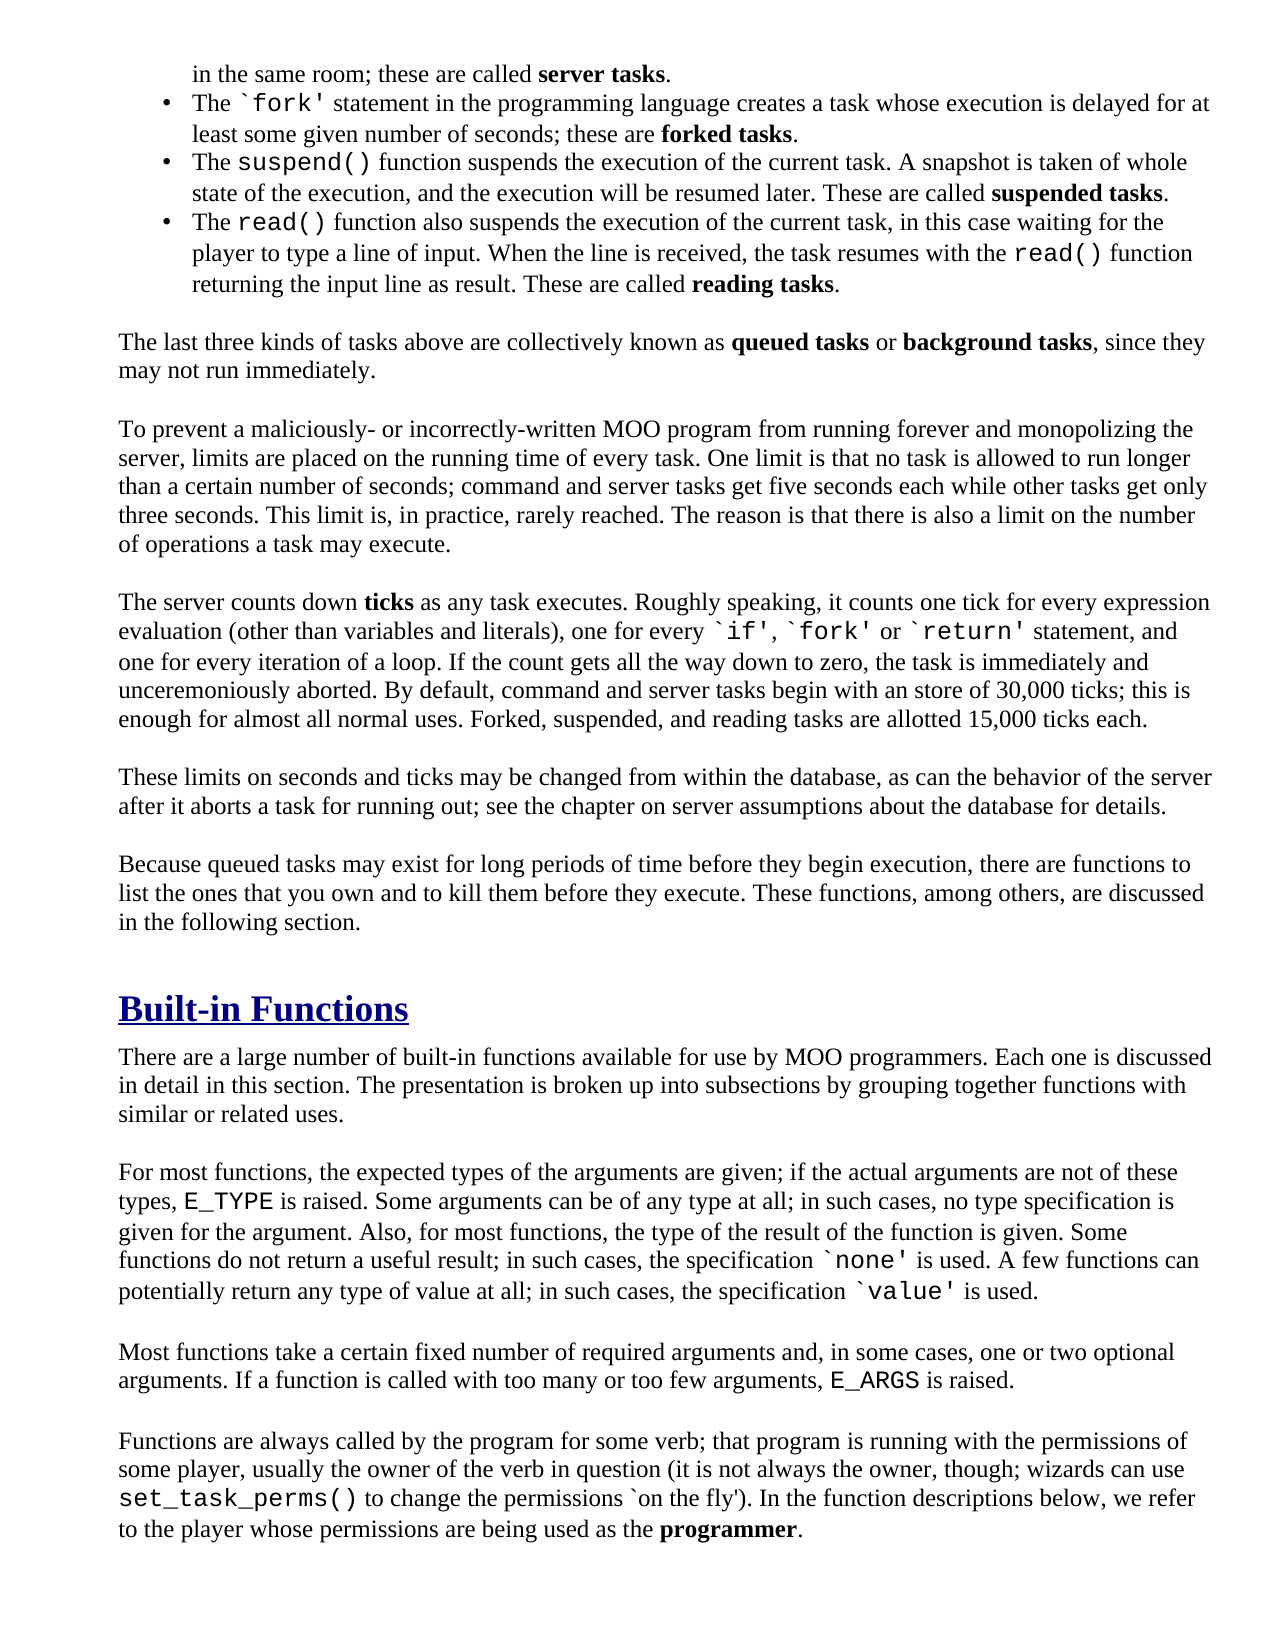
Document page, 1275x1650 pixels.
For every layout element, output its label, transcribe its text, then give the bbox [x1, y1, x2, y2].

text The server counts down ticks as any task executes. Roughly speaking, it counts one tick for every expression evaluation (other than variables and literals), one for every `if', `fork' or `return' statement, and one for every iteration of a loop. If the count gets all the way down to zero, the task is immediately and unceremoniously aborted. By default, command and server tasks begin with an store of 30,000 ticks; this is enough for almost all normal uses. Forked, suspended, and reading tasks are allotted 15,000 ticks each. [118, 587, 1216, 733]
list The read() function also suspends the execution of the current task, in this case waiting for the player to type a line of input. When the line is received, the task resumes with the read() function returning the input line as result. These are called reading tasks. [162, 207, 1216, 297]
text There are a large number of built-in functions available for use by MOO programmers. Each one is discussed in detail in this section. The presentation is broken up into subsections by grouping together functions with similar or related uses. [118, 1042, 1216, 1128]
text These limits on seconds and ticks may be changed from within the database, as can the behavior of the server after it aborts a task for running out; see the chapter on server assumptions about the database for details. [118, 762, 1216, 820]
text Functions are always called by the program for some verb; that program is running with the permissions of some player, usually the owner of the verb in question (it is not always the owner, though; wizards can use set_task_perms() to change the permissions `on the fly'). In the function descriptions below, we refer to the player whose permissions are being used as the programmer. [118, 1426, 1216, 1543]
list The `fork' statement in the programming language creates a task whose execution is delayed for at least some given number of seconds; these are forked tasks. [162, 88, 1216, 147]
subtitle Built-in Functions [118, 986, 1216, 1029]
text Because queued tasks may exist for long periods of time before they begin execution, there are functions to list the ones that you own and to kill them before they execute. These functions, among others, are discussed in the following section. [118, 849, 1216, 936]
text The last three kinds of tasks above are collectively known as queued tasks or background tasks, since they may not run immediately. [118, 327, 1216, 384]
text Most functions take a certain fixed number of required arguments and, in some cases, one or two optional arguments. If a function is called with too many or too few arguments, E_ARGS is raised. [118, 1337, 1216, 1396]
list The suspend() function suspends the execution of the current task. A snapshot is taken of whole state of the execution, and the execution will be resumed later. These are called suspended tasks. [162, 147, 1216, 207]
text To prevent a maliciously- or incorrectly-written MOO program from running forever and monopolizing the server, limits are placed on the running time of every task. One limit is that no task is allowed to run longer than a certain number of seconds; command and server tasks get five seconds each while other tasks get only three seconds. This limit is, in practice, rarely reached. The reason is that there is also a limit on the number of operations a task may execute. [118, 414, 1216, 558]
text For most functions, the expected types of the arguments are given; if the actual arguments are not of these types, E_TYPE is raised. Some arguments can be of any type at all; in such cases, no type specification is given for the argument. Also, for most functions, the type of the result of the function is given. Some functions do not return a useful result; in such cases, the specification `none' is used. A few functions can potentially return any type of value at all; in such cases, the specification `value' is used. [118, 1157, 1216, 1307]
list in the same room; these are called server tasks. [162, 59, 1216, 88]
